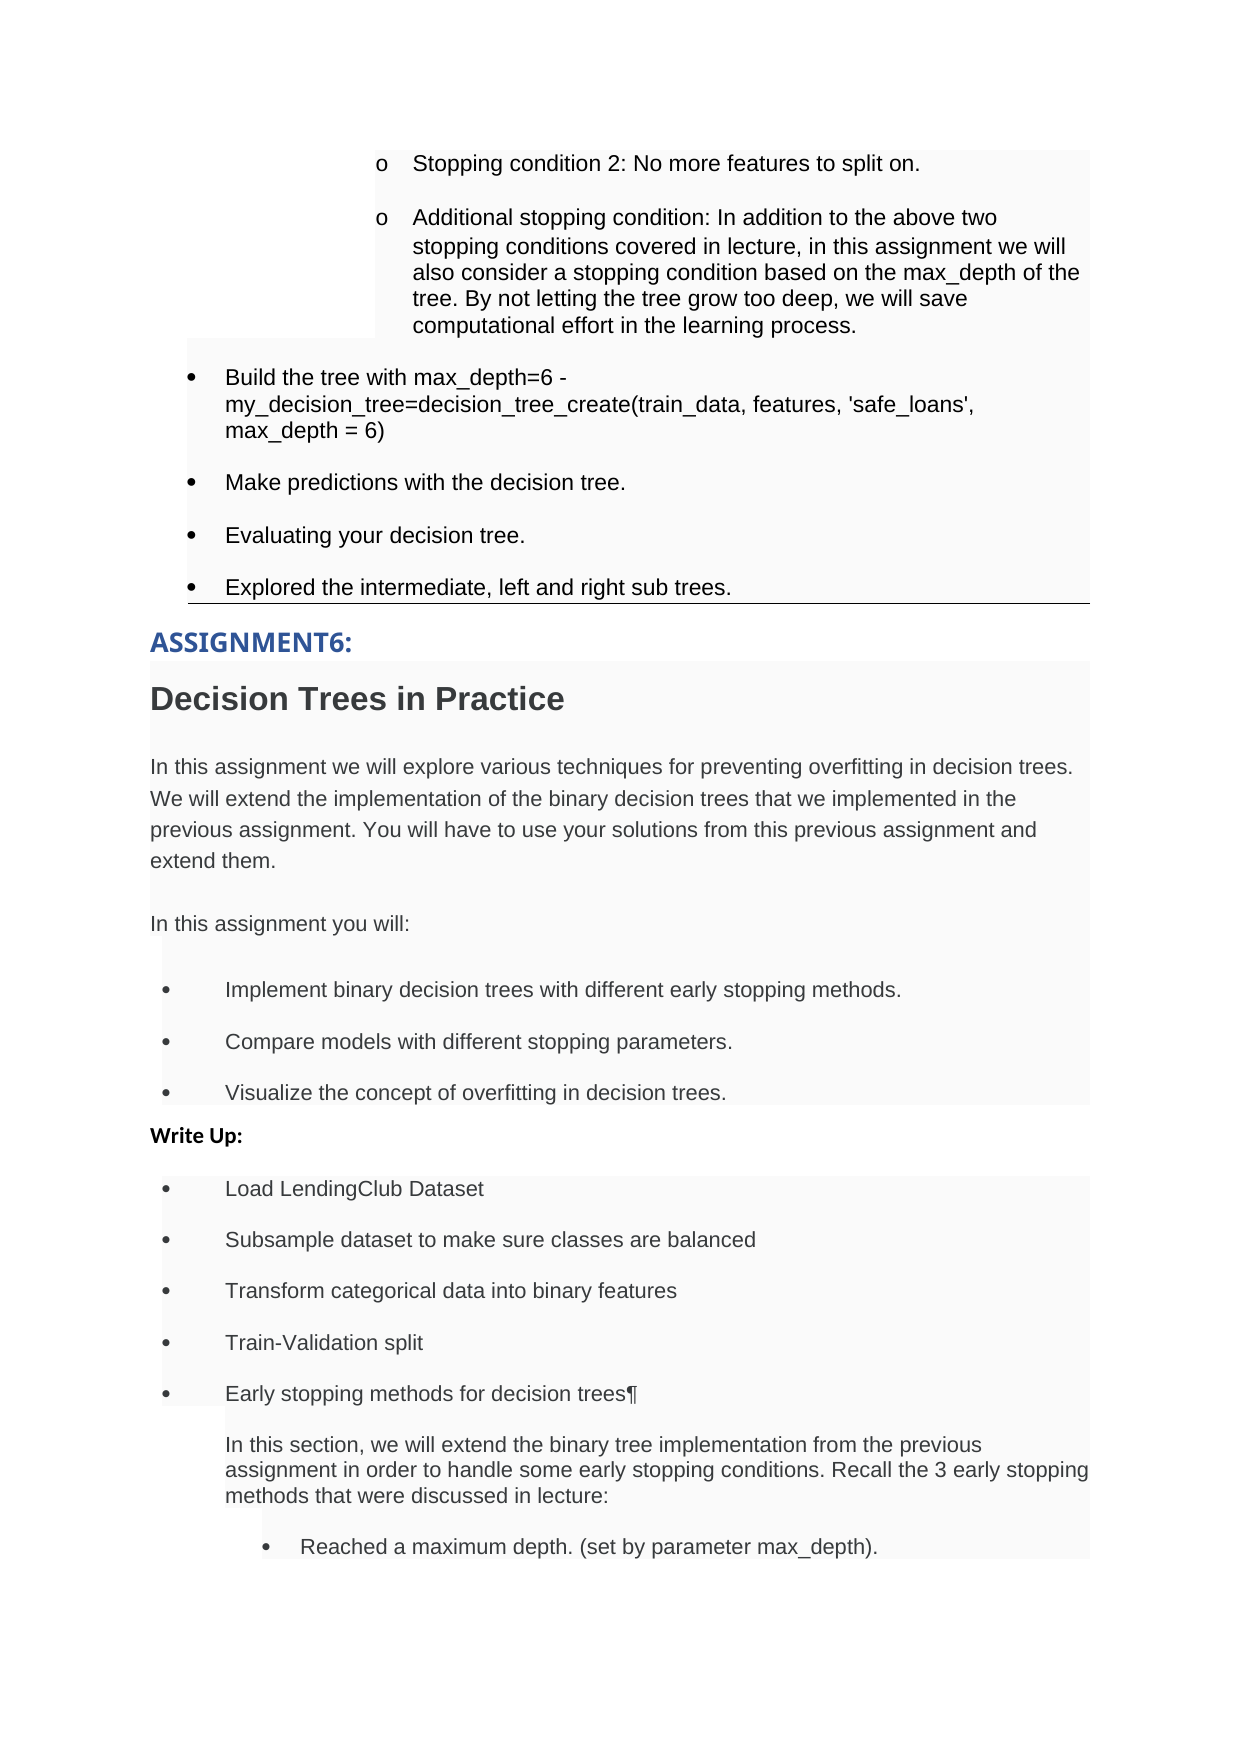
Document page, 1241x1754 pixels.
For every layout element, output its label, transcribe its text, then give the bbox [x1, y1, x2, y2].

text In this section, we will extend the binary tree implementation from the previous assignment in order to handle some early stopping conditions. Recall the 3 early stopping methods that were discussed in lecture: [225, 1432, 1090, 1508]
text In this assignment we will explore various techniques for preventing overfitting in decision trees. We will extend the implementation of the binary decision trees that we implemented in the previous assignment. You will have to use your solutions from this previous assignment and extend them. [150, 748, 1090, 873]
list Compare models with different stopping parameters. [162, 1029, 1090, 1054]
list Additional stopping condition: In addition to the above two stopping conditions covered in lecture, in this assignment we will also consider a stopping condition based on the max_depth of the tree. By not letting the tree grow too deep, we will save computational effort in the learning process. [375, 204, 1090, 338]
list Explored the intermediate, left and right sub trees. [187, 574, 1090, 604]
list Make predictions with the decision tree. [187, 469, 1090, 496]
list Visualize the concept of overfitting in decision trees. [162, 1080, 1090, 1105]
list Reached a maximum depth. (set by parameter max_depth). [262, 1534, 1090, 1559]
text Write Up: [150, 1121, 1090, 1149]
list Train-Validation split [162, 1329, 1090, 1355]
list Subsample dataset to make sure classes are balanced [162, 1227, 1090, 1252]
list Stopping condition 2: No more features to split on. [375, 150, 1090, 178]
subtitle ASSIGNMENT6: [150, 624, 1090, 661]
list Early stopping methods for decision trees¶ [162, 1381, 1090, 1406]
list Implement binary decision trees with different early stopping methods. [162, 977, 1090, 1003]
list Build the tree with max_depth=6 - my_decision_tree=decision_tree_create(train_data, features, 'safe_loans', max_depth = 6) [187, 364, 1090, 443]
list Evaluating your decision tree. [187, 522, 1090, 548]
list Transform categorical data into binary features [162, 1278, 1090, 1303]
text In this assignment you will: [150, 904, 1090, 936]
subtitle Decision Trees in Practice [150, 661, 1090, 717]
list Load LendingClub Dataset [162, 1176, 1090, 1201]
